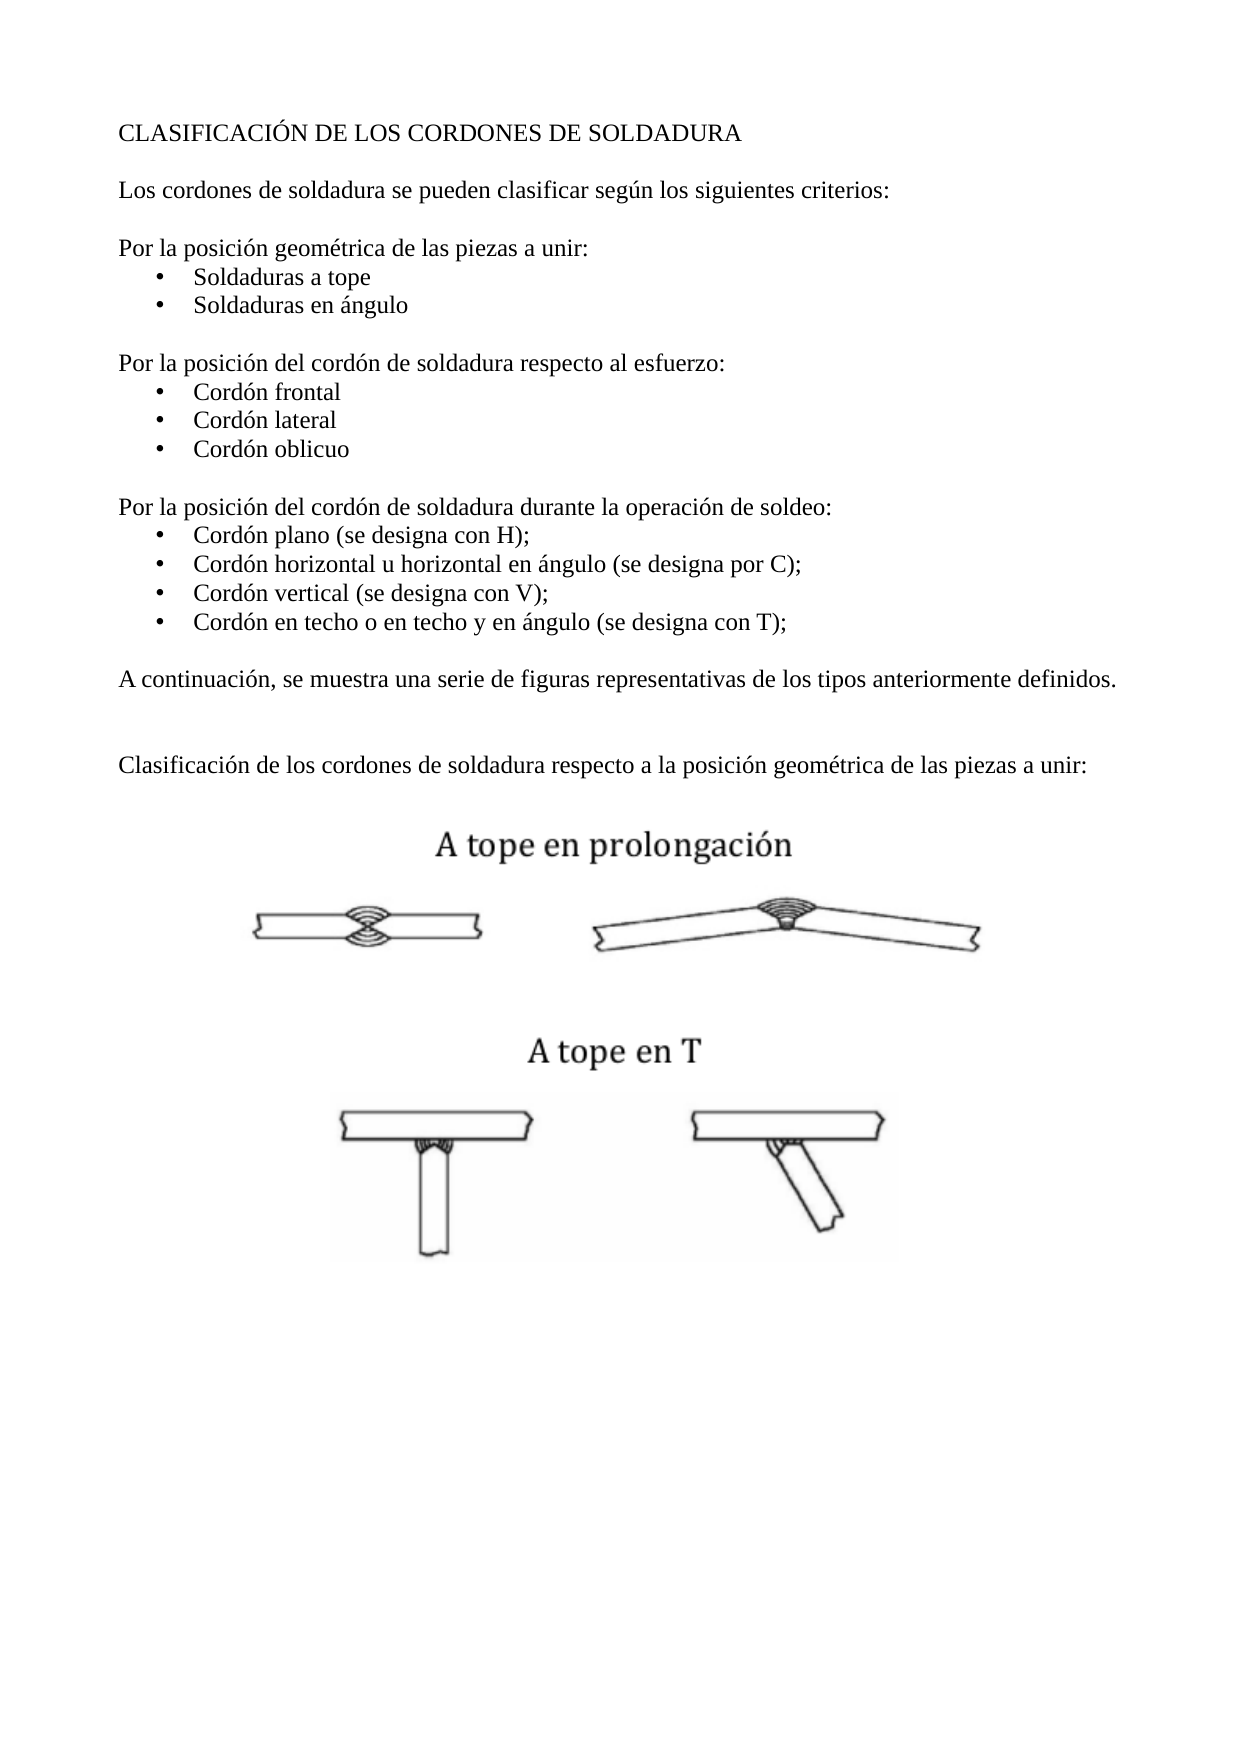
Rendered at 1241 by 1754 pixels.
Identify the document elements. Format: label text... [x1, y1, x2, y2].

list Soldaduras a tope [156, 262, 1122, 291]
list Cordón horizontal u horizontal en ángulo (se designa por C); [156, 549, 1122, 578]
text CLASIFICACIÓN DE LOS CORDONES DE SOLDADURA [118, 118, 1122, 147]
text Los cordones de soldadura se pueden clasificar según los siguientes criterios: [118, 176, 1122, 204]
list Cordón lateral [156, 406, 1122, 434]
list Soldaduras en ángulo [156, 291, 1122, 319]
text Por la posición del cordón de soldadura respecto al esfuerzo: [118, 348, 1122, 377]
list Cordón en techo o en techo y en ángulo (se designa con T); [156, 607, 1122, 636]
text A continuación, se muestra una serie de figuras representativas de los tipos anteriormente definidos. [118, 664, 1122, 693]
list Cordón vertical (se designa con V); [156, 578, 1122, 607]
list Cordón frontal [156, 377, 1122, 406]
picture [229, 808, 1011, 1285]
text Por la posición del cordón de soldadura durante la operación de soldeo: [118, 492, 1122, 521]
text Clasificación de los cordones de soldadura respecto a la posición geométrica de las piezas a unir: [118, 751, 1122, 779]
text Por la posición geométrica de las piezas a unir: [118, 233, 1122, 262]
list Cordón plano (se designa con H); [156, 521, 1122, 549]
list Cordón oblicuo [156, 434, 1122, 463]
